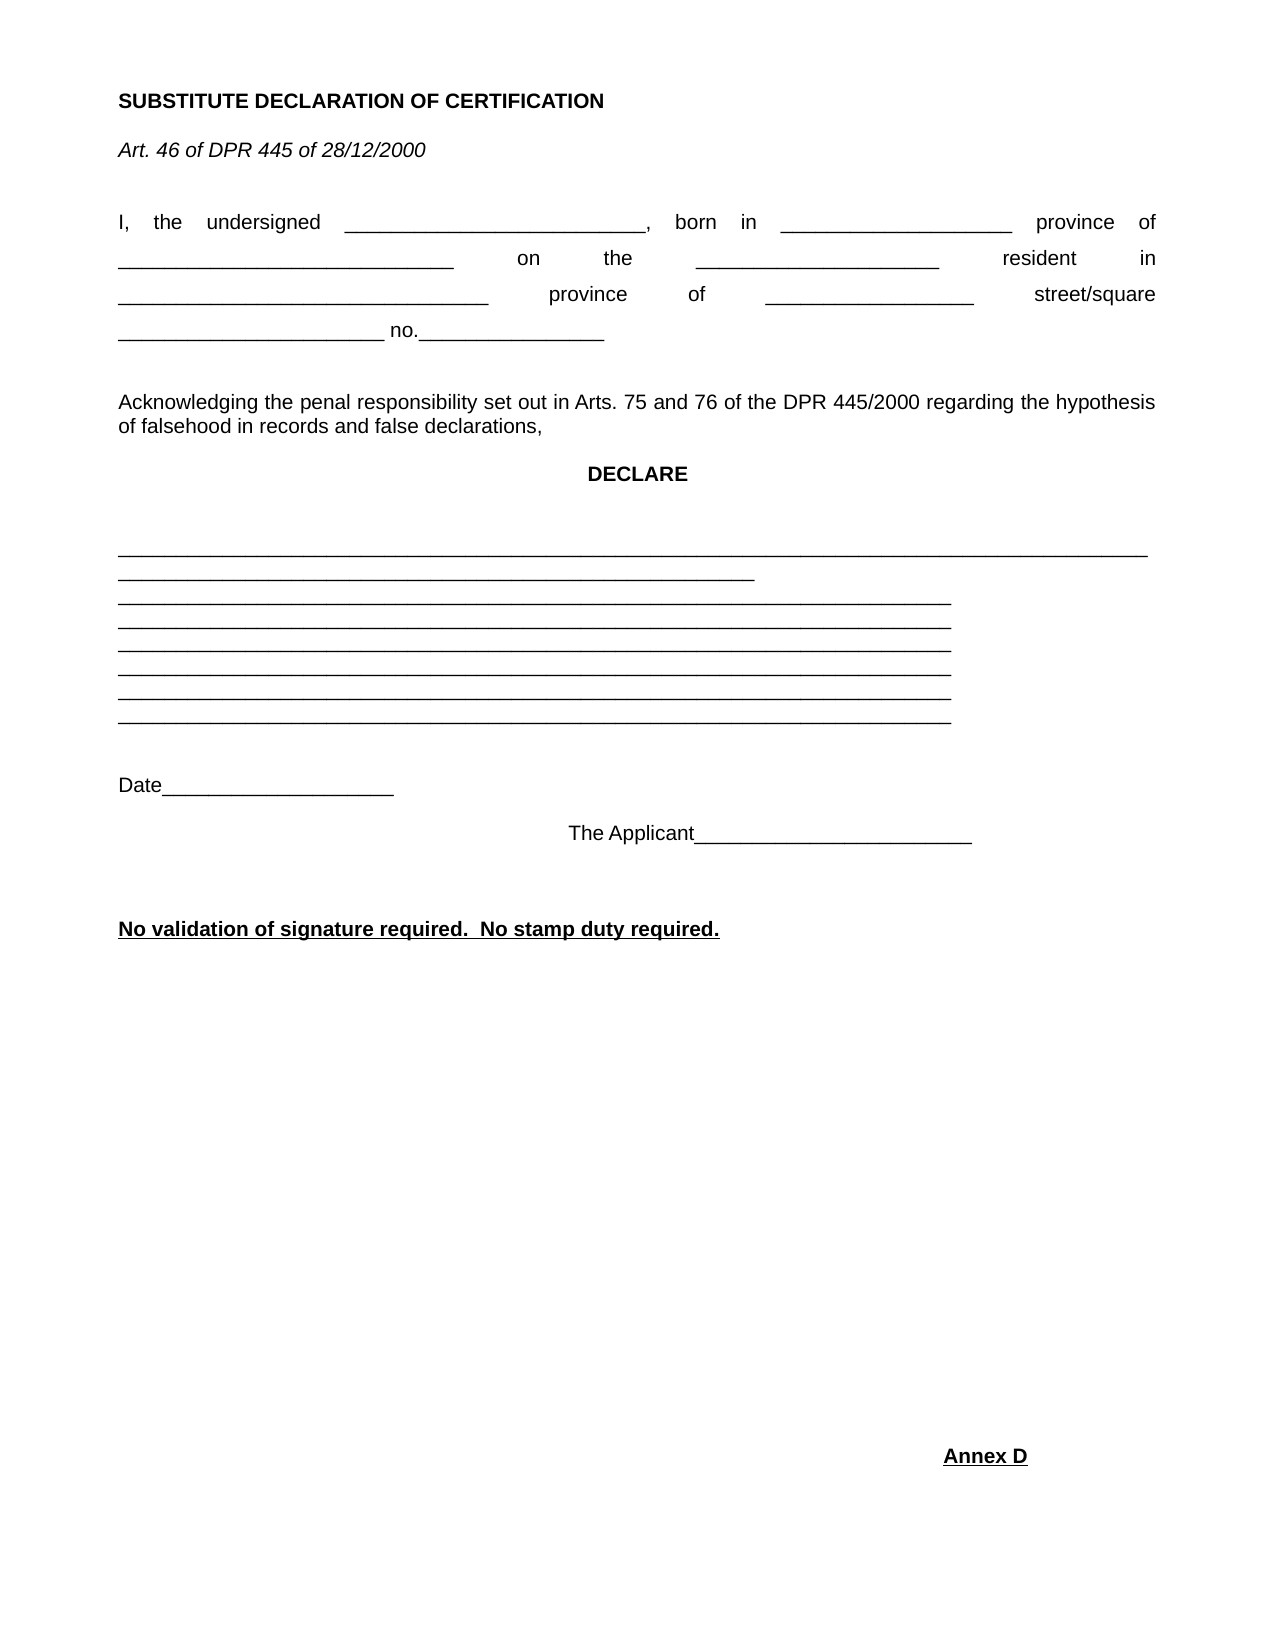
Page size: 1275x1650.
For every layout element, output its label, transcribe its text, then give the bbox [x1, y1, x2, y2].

text ________________________________________________________________________ [118, 605, 1157, 629]
text The Applicant________________________ [118, 821, 1157, 845]
text ________________________________________________________________________ [118, 581, 1157, 605]
text ________________________________________________________________________ [118, 701, 1157, 725]
subtitle SUBSTITUTE DECLARATION OF CERTIFICATION [118, 89, 1157, 113]
text ________________________________________________________________________ [118, 629, 1157, 653]
text No validation of signature required. No stamp duty required. [118, 917, 1157, 941]
text ________________________________________________________________________ [118, 653, 1157, 677]
text ________________________________________________________________________________________________________________________________________________ [118, 533, 1157, 581]
text Date____________________ [118, 773, 1157, 797]
text Annex D [118, 1444, 1157, 1468]
text I, the undersigned __________________________, born in ____________________ province of _____________________________ on the _____________________ resident in ________________________________ province of __________________ street/square _______________________ no.________________ [118, 210, 1157, 342]
text Acknowledging the penal responsibility set out in Arts. 75 and 76 of the DPR 445/2000 regarding the hypothesis of falsehood in records and false declarations, [118, 390, 1157, 438]
text ________________________________________________________________________ [118, 677, 1157, 701]
subtitle Art. 46 of DPR 445 of 28/12/2000 [118, 138, 1157, 162]
text DECLARE [118, 462, 1157, 486]
